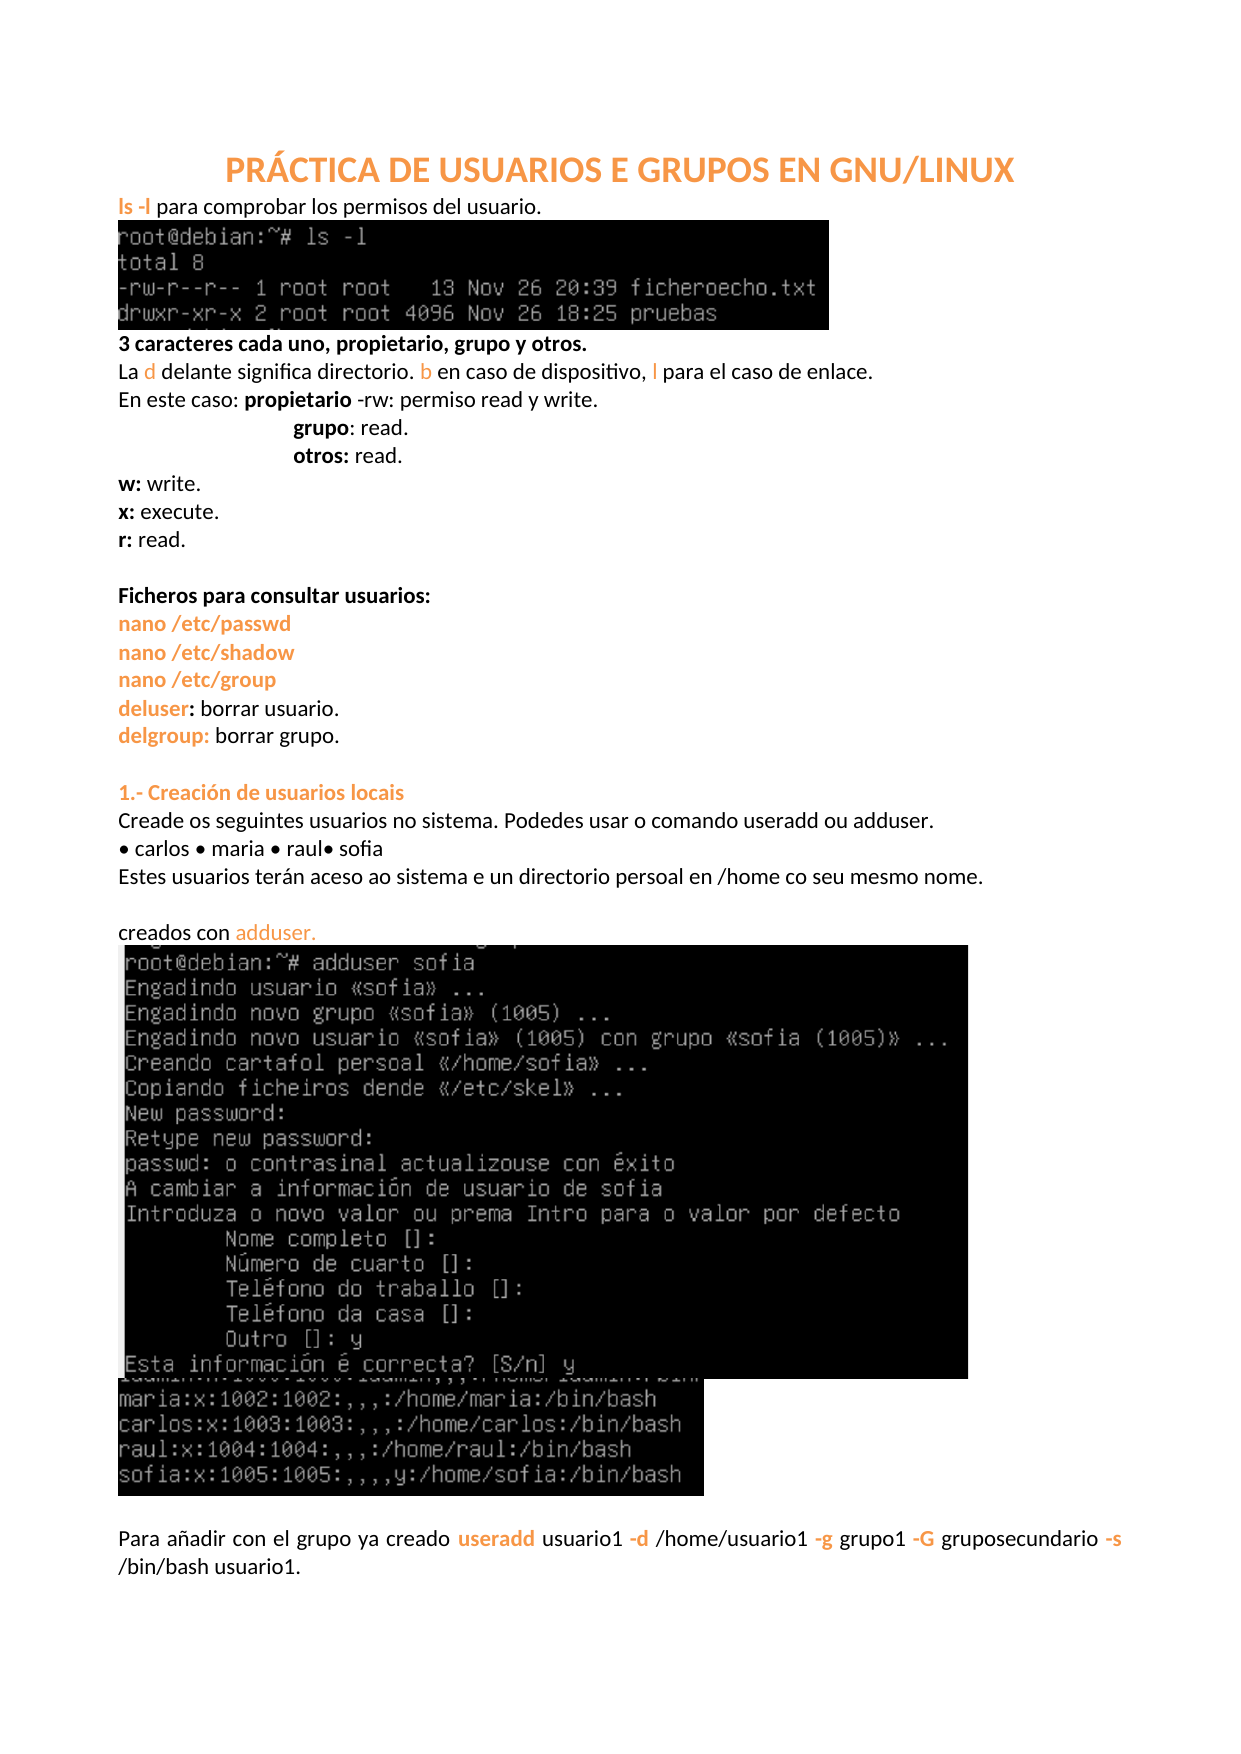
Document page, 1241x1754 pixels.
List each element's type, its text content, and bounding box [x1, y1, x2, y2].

text grupo: read. [118, 413, 1122, 441]
text deluser: borrar usuario. [118, 694, 1122, 722]
text x: execute. [118, 497, 1122, 526]
text Para añadir con el grupo ya creado useradd usuario1 -d /home/usuario1 -g grupo1 -G gruposecundario -s /bin/bash usuario1. [118, 1524, 1122, 1580]
text otros: read. [118, 441, 1122, 469]
text creados con adduser. [118, 918, 1122, 946]
text PRÁCTICA DE USUARIOS E GRUPOS EN GNU/LINUX [118, 146, 1122, 192]
text Estes usuarios terán aceso ao sistema e un directorio persoal en /home co seu mesmo nome. [118, 862, 1122, 890]
text r: read. [118, 526, 1122, 553]
text • carlos • maria • raul• sofia [118, 834, 1122, 862]
text La d delante significa directorio. b en caso de dispositivo, l para el caso de enlace. [118, 357, 1122, 385]
text delgroup: borrar grupo. [118, 722, 1122, 750]
text Creade os seguintes usuarios no sistema. Podedes usar o comando useradd ou adduser. [118, 806, 1122, 834]
text Ficheros para consultar usuarios: [118, 582, 1122, 609]
text 1.- Creación de usuarios locais [118, 778, 1122, 806]
text nano /etc/shadow [118, 638, 1122, 666]
text w: write. [118, 469, 1122, 497]
text En este caso: propietario -rw: permiso read y write. [118, 385, 1122, 413]
text nano /etc/group [118, 666, 1122, 694]
text ls -l para comprobar los permisos del usuario. [118, 192, 1122, 220]
text 3 caracteres cada uno, propietario, grupo y otros. [118, 329, 1122, 357]
text nano /etc/passwd [118, 609, 1122, 638]
